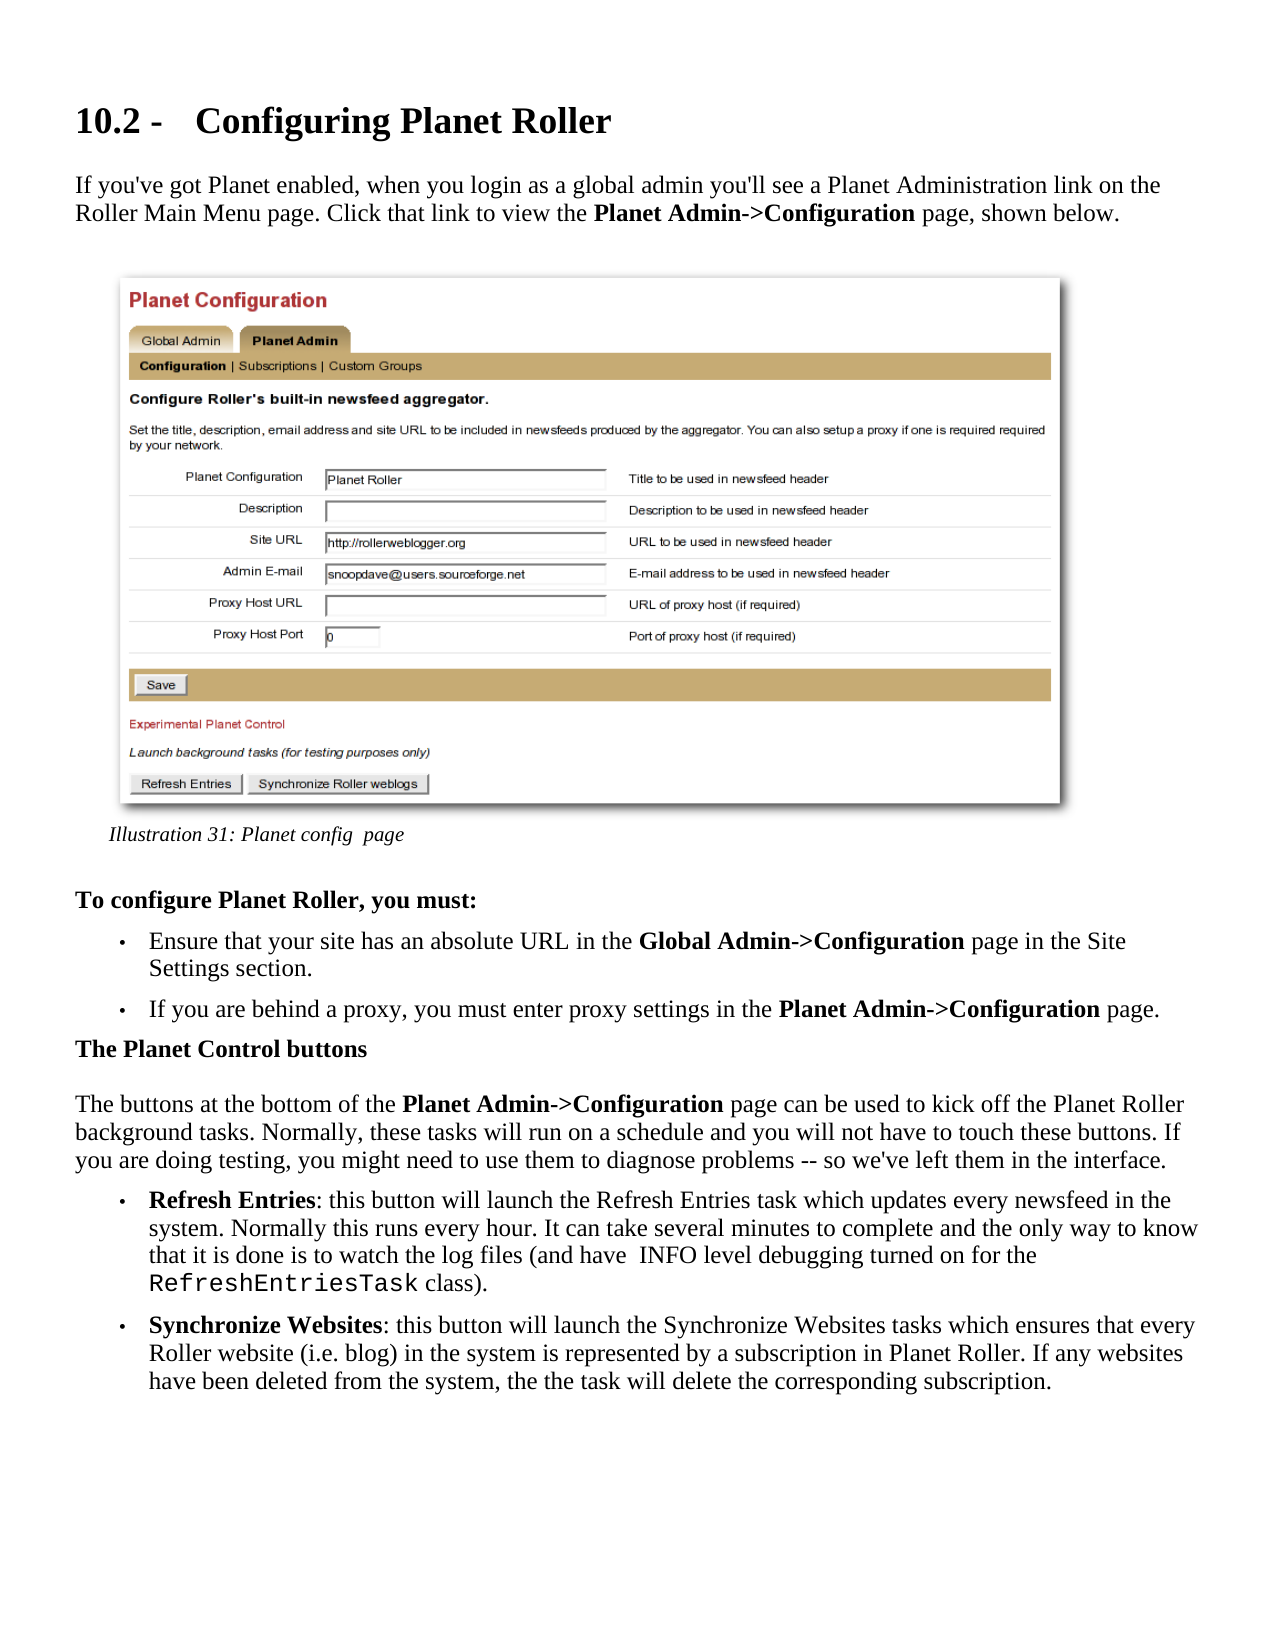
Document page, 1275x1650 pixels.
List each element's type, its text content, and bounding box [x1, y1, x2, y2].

subtitle Configuring Planet Roller [75, 100, 1200, 141]
text If you've got Planet enabled, when you login as a global admin you'll see a Planet Administration link on the Roller Main Menu page. Click that link to view the Planet Admin->Configuration page, shown below. [75, 171, 1200, 226]
list If you are behind a proxy, you must enter proxy settings in the Planet Admin->Configuration page. [119, 995, 1200, 1022]
text The Planet Control buttons [75, 1035, 1200, 1063]
picture [108, 266, 1080, 824]
text Illustration 31: Planet config page [109, 824, 1080, 846]
text To configure Planet Roller, you must: [75, 887, 1200, 914]
list Refresh Entries: this button will launch the Refresh Entries task which updates every newsfeed in the system. Normally this runs every hour. It can take several minutes to complete and the only way to know that it is done is to watch the log files (and have INFO level debugging turned on for the RefreshEntriesTask class). [119, 1186, 1200, 1299]
text The buttons at the bottom of the Planet Admin->Configuration page can be used to kick off the Planet Roller background tasks. Normally, these tasks will run on a schedule and you will not have to touch these buttons. If you are doing testing, you might need to use them to diagnose problems -- so we've left them in the interface. [75, 1090, 1200, 1173]
list Synchronize Websites: this button will launch the Synchronize Websites tasks which ensures that every Roller website (i.e. blog) in the system is represented by a subscription in Planet Roller. If any websites have been deleted from the system, the the task will delete the corresponding subscription. [119, 1311, 1200, 1394]
list Ensure that your site has an absolute URL in the Global Admin->Configuration page in the Site Settings section. [119, 927, 1200, 982]
